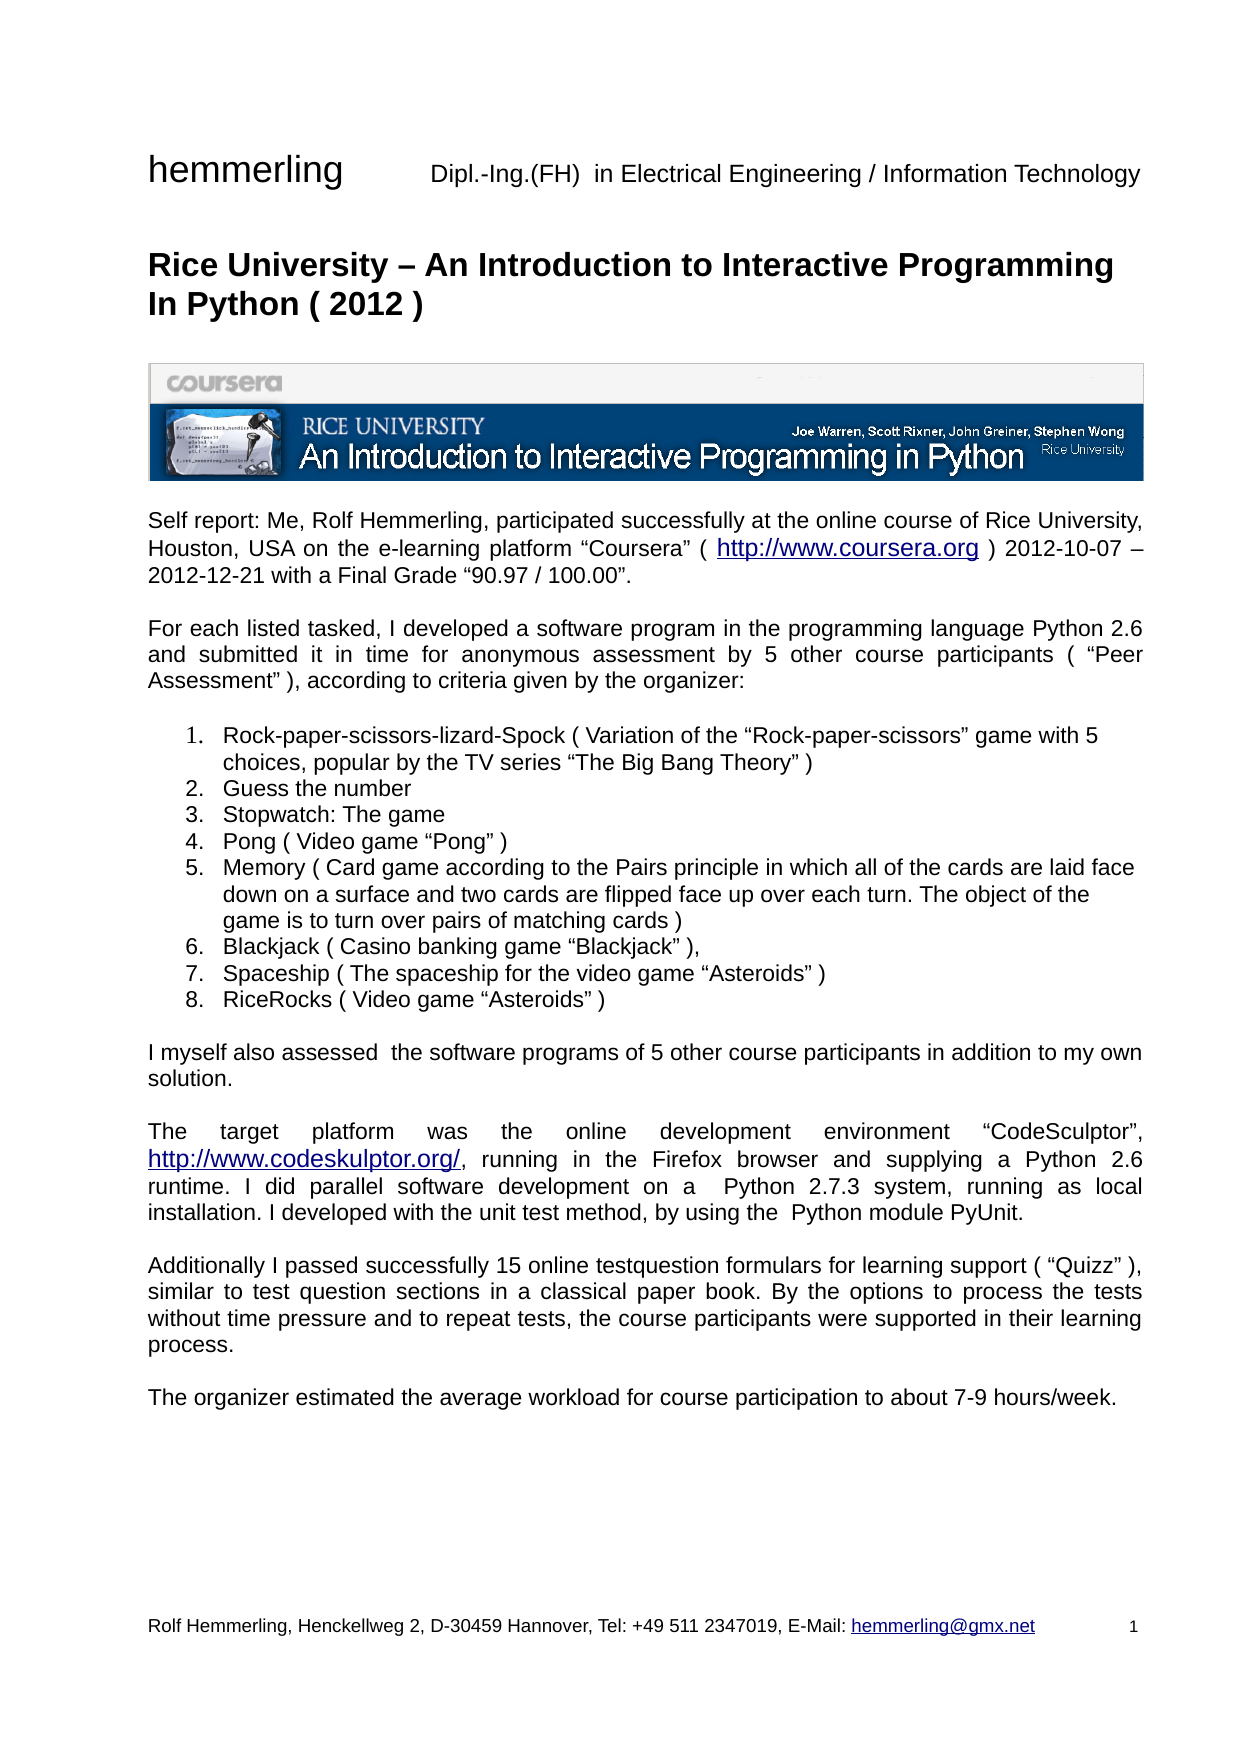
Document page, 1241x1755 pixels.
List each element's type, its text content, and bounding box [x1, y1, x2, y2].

list RiceRocks ( Video game “Asteroids” ) [185, 986, 1144, 1012]
picture [147, 363, 1144, 481]
text The organizer estimated the average workload for course participation to about 7-9 hours/week. [148, 1384, 1144, 1410]
subtitle Rice University – An Introduction to Interactive Programming In Python ( 2012 ) [148, 245, 1144, 322]
text For each listed tasked, I developed a software program in the programming language Python 2.6 and submitted it in time for anonymous assessment by 5 other course participants ( “Peer Assessment” ), according to criteria given by the organizer: [148, 614, 1144, 694]
list Stopwatch: The game [185, 801, 1144, 828]
text Self report: Me, Rolf Hemmerling, participated successfully at the online course of Rice University, Houston, USA on the e-learning platform “Coursera” ( http://www.coursera.org ) 2012-10-07 – 2012-12-21 with a Final Grade “90.97 / 100.00”. [148, 507, 1144, 588]
list Pong ( Video game “Pong” ) [185, 828, 1144, 854]
text I myself also assessed the software programs of 5 other course participants in addition to my own solution. [148, 1039, 1144, 1091]
list Rock-paper-scissors-lizard-Spock ( Variation of the “Rock-paper-scissors” game with 5 choices, popular by the TV series “The Big Bang Theory” ) [185, 720, 1144, 775]
list Blackjack ( Casino banking game “Blackjack” ), [185, 933, 1144, 959]
text Additionally I passed successfully 15 online testquestion formulars for learning support ( “Quizz” ), similar to test question sections in a classical paper book. By the options to process the tests without time pressure and to repeat tests, the course participants were supported in their learning process. [148, 1252, 1144, 1357]
text The target platform was the online development environment “CodeSculptor”, http://www.codeskulptor.org/, running in the Firefox browser and supplying a Python 2.6 runtime. I did parallel software development on a Python 2.7.3 system, running as local installation. I developed with the unit test method, by using the Python module PyUnit. [148, 1118, 1144, 1226]
list Guess the number [185, 775, 1144, 801]
list Spaceship ( The spaceship for the video game “Asteroids” ) [185, 959, 1144, 986]
list Memory ( Card game according to the Pairs principle in which all of the cards are laid face down on a surface and two cards are flipped face up over each turn. The object of the game is to turn over pairs of matching cards ) [185, 854, 1144, 933]
